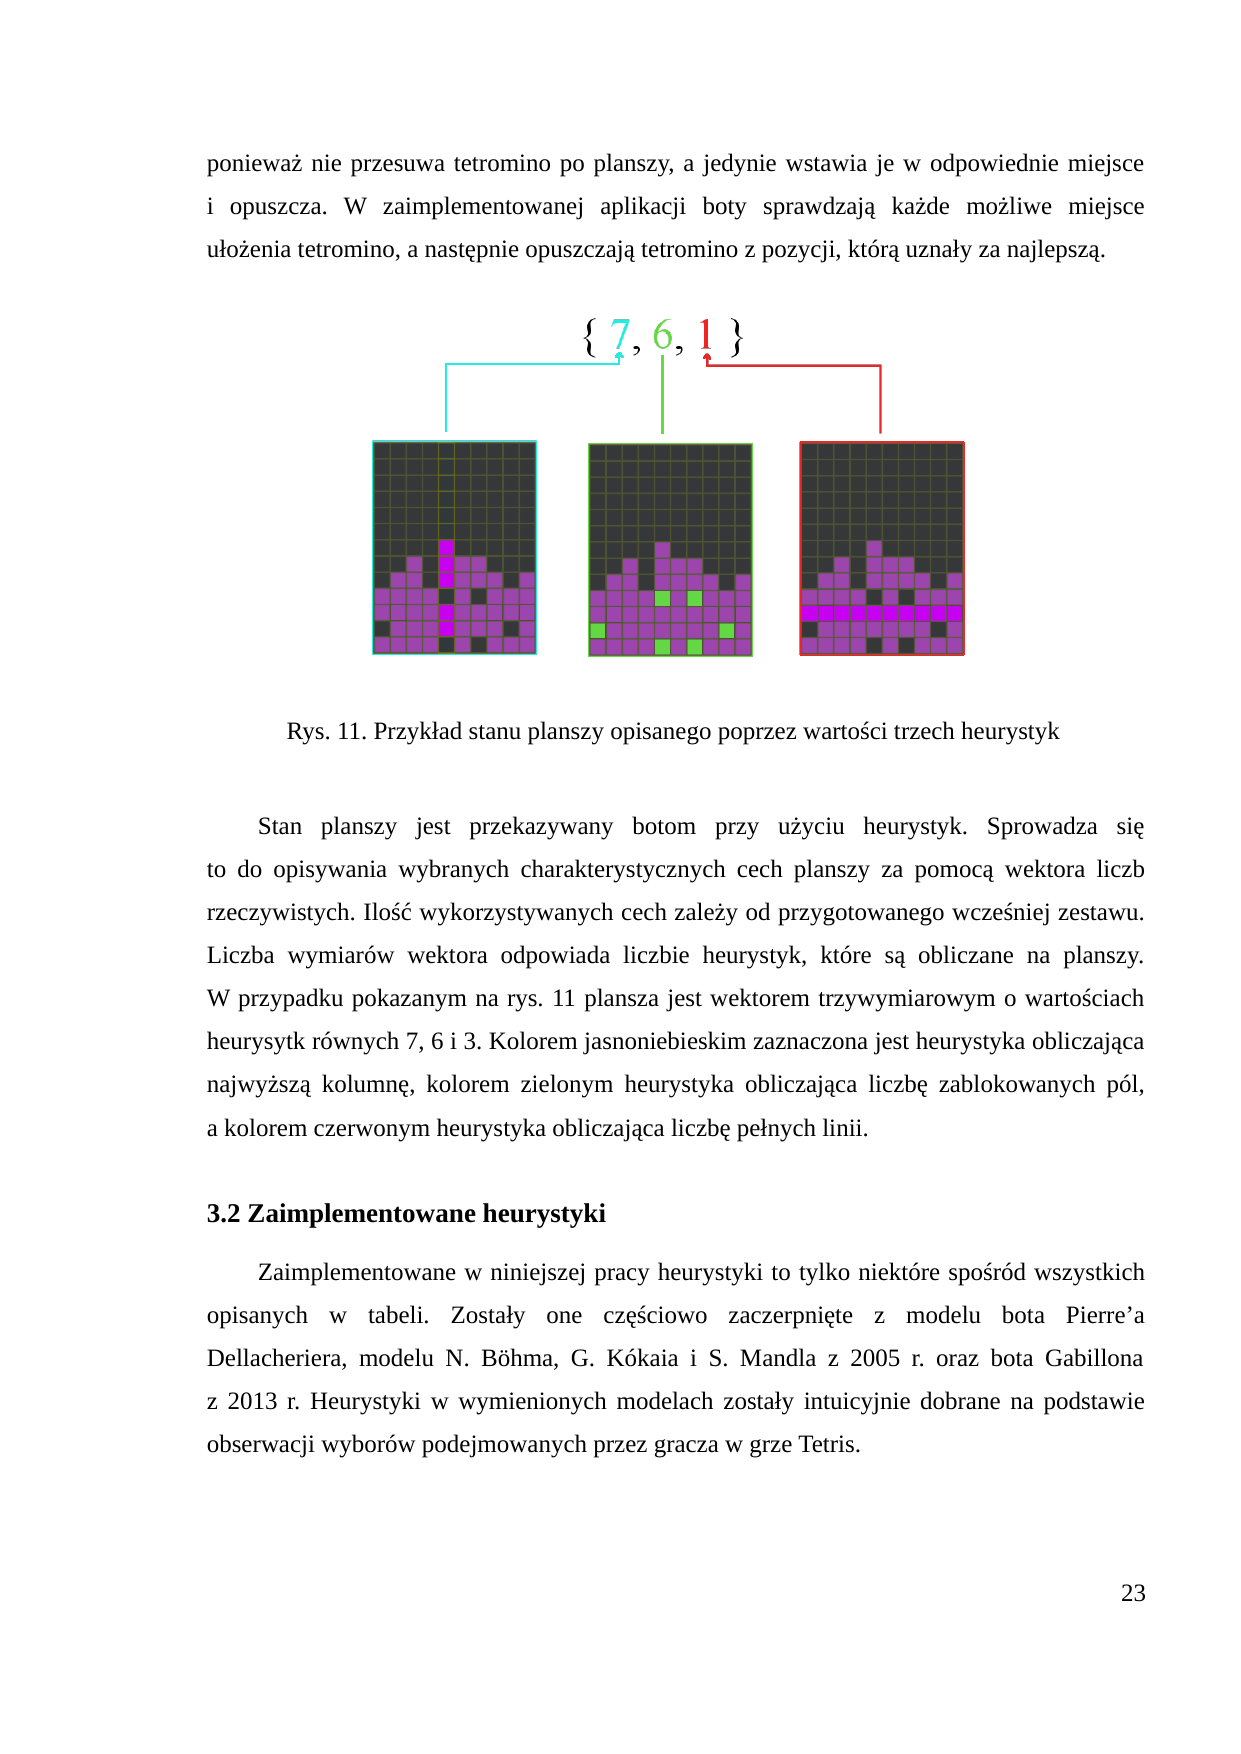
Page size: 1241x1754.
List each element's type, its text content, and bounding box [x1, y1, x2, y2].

text Rys. 11. Przykład stanu planszy opisanego poprzez wartości trzech heurystyk [207, 716, 1146, 744]
text Zaimplementowane w niniejszej pracy heurystyki to tylko niektóre spośród wszystkich opisanych w tabeli. Zostały one częściowo zaczerpnięte z modelu bota Pierre’a Dellacheriera, modelu N. Böhma, G. Kókaia i S. Mandla z 2005 r. oraz bota Gabillona z 2013 r. Heurystyki w wymienionych modelach zostały intuicyjnie dobrane na podstawie obserwacji wyborów podejmowanych przez gracza w grze Tetris. [207, 1257, 1146, 1458]
text ponieważ nie przesuwa tetromino po planszy, a jedynie wstawia je w odpowiednie miejsce i opuszcza. W zaimplementowanej aplikacji boty sprawdzają każde możliwe miejsce ułożenia tetromino, a następnie opuszczają tetromino z pozycji, którą uznały za najlepszą. [207, 148, 1146, 263]
picture [340, 282, 1013, 704]
subtitle 3.2 Zaimplementowane heurystyki [207, 1197, 1146, 1228]
text Stan planszy jest przekazywany botom przy użyciu heurystyk. Sprowadza się to do opisywania wybranych charakterystycznych cech planszy za pomocą wektora liczb rzeczywistych. Ilość wykorzystywanych cech zależy od przygotowanego wcześniej zestawu. Liczba wymiarów wektora odpowiada liczbie heurystyk, które są obliczane na planszy. W przypadku pokazanym na rys. 11 plansza jest wektorem trzywymiarowym o wartościach heurysytk równych 7, 6 i 3. Kolorem jasnoniebieskim zaznaczona jest heurystyka obliczająca najwyższą kolumnę, kolorem zielonym heurystyka obliczająca liczbę zablokowanych pól, a kolorem czerwonym heurystyka obliczająca liczbę pełnych linii. [207, 811, 1146, 1141]
